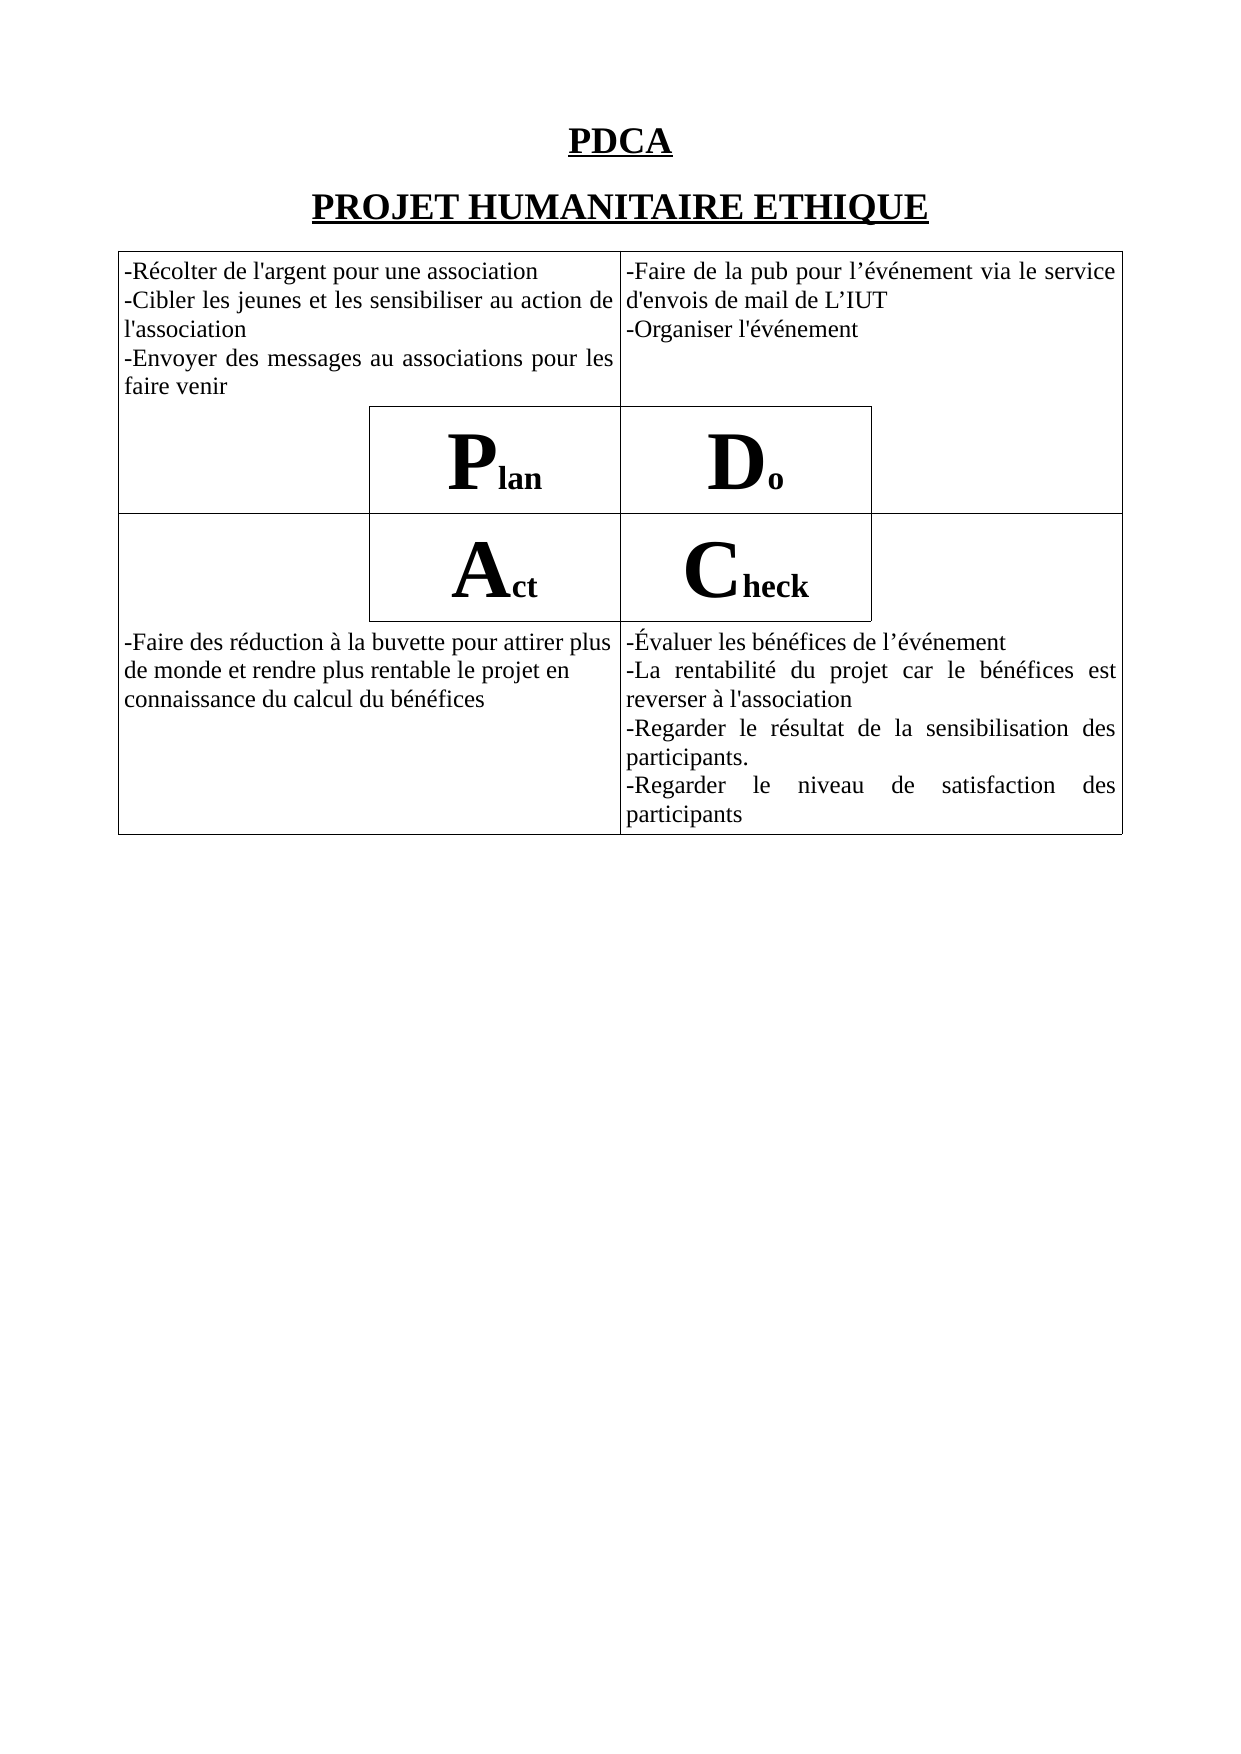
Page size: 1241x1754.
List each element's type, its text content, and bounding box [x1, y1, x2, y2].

table_cell Plan [370, 407, 620, 513]
table_cell Act [370, 514, 620, 621]
text PROJET HUMANITAIRE ETHIQUE [118, 184, 1122, 227]
table_cell [872, 514, 1122, 621]
table_cell Do [621, 407, 871, 513]
table_cell [119, 406, 369, 513]
table_cell -Faire des réduction à la buvette pour attirer plus de monde et rendre plus rentable le projet en connaissance du calcul du bénéfices [119, 621, 620, 833]
table_header -Faire de la pub pour l’événement via le service d'envois de mail de L’IUT -Organiser l'événement [621, 252, 1122, 406]
table_cell [872, 406, 1122, 513]
table_header -Récolter de l'argent pour une association -Cibler les jeunes et les sensibiliser au action de l'association -Envoyer des messages au associations pour les faire venir [119, 252, 620, 406]
table_cell -Évaluer les bénéfices de l’événement -La rentabilité du projet car le bénéfices est reverser à l'association -Regarder le résultat de la sensibilisation des participants. -Regarder le niveau de satisfaction des participants [621, 621, 1122, 833]
text PDCA [118, 118, 1122, 161]
table_cell Check [621, 514, 871, 621]
table_cell [119, 514, 369, 621]
